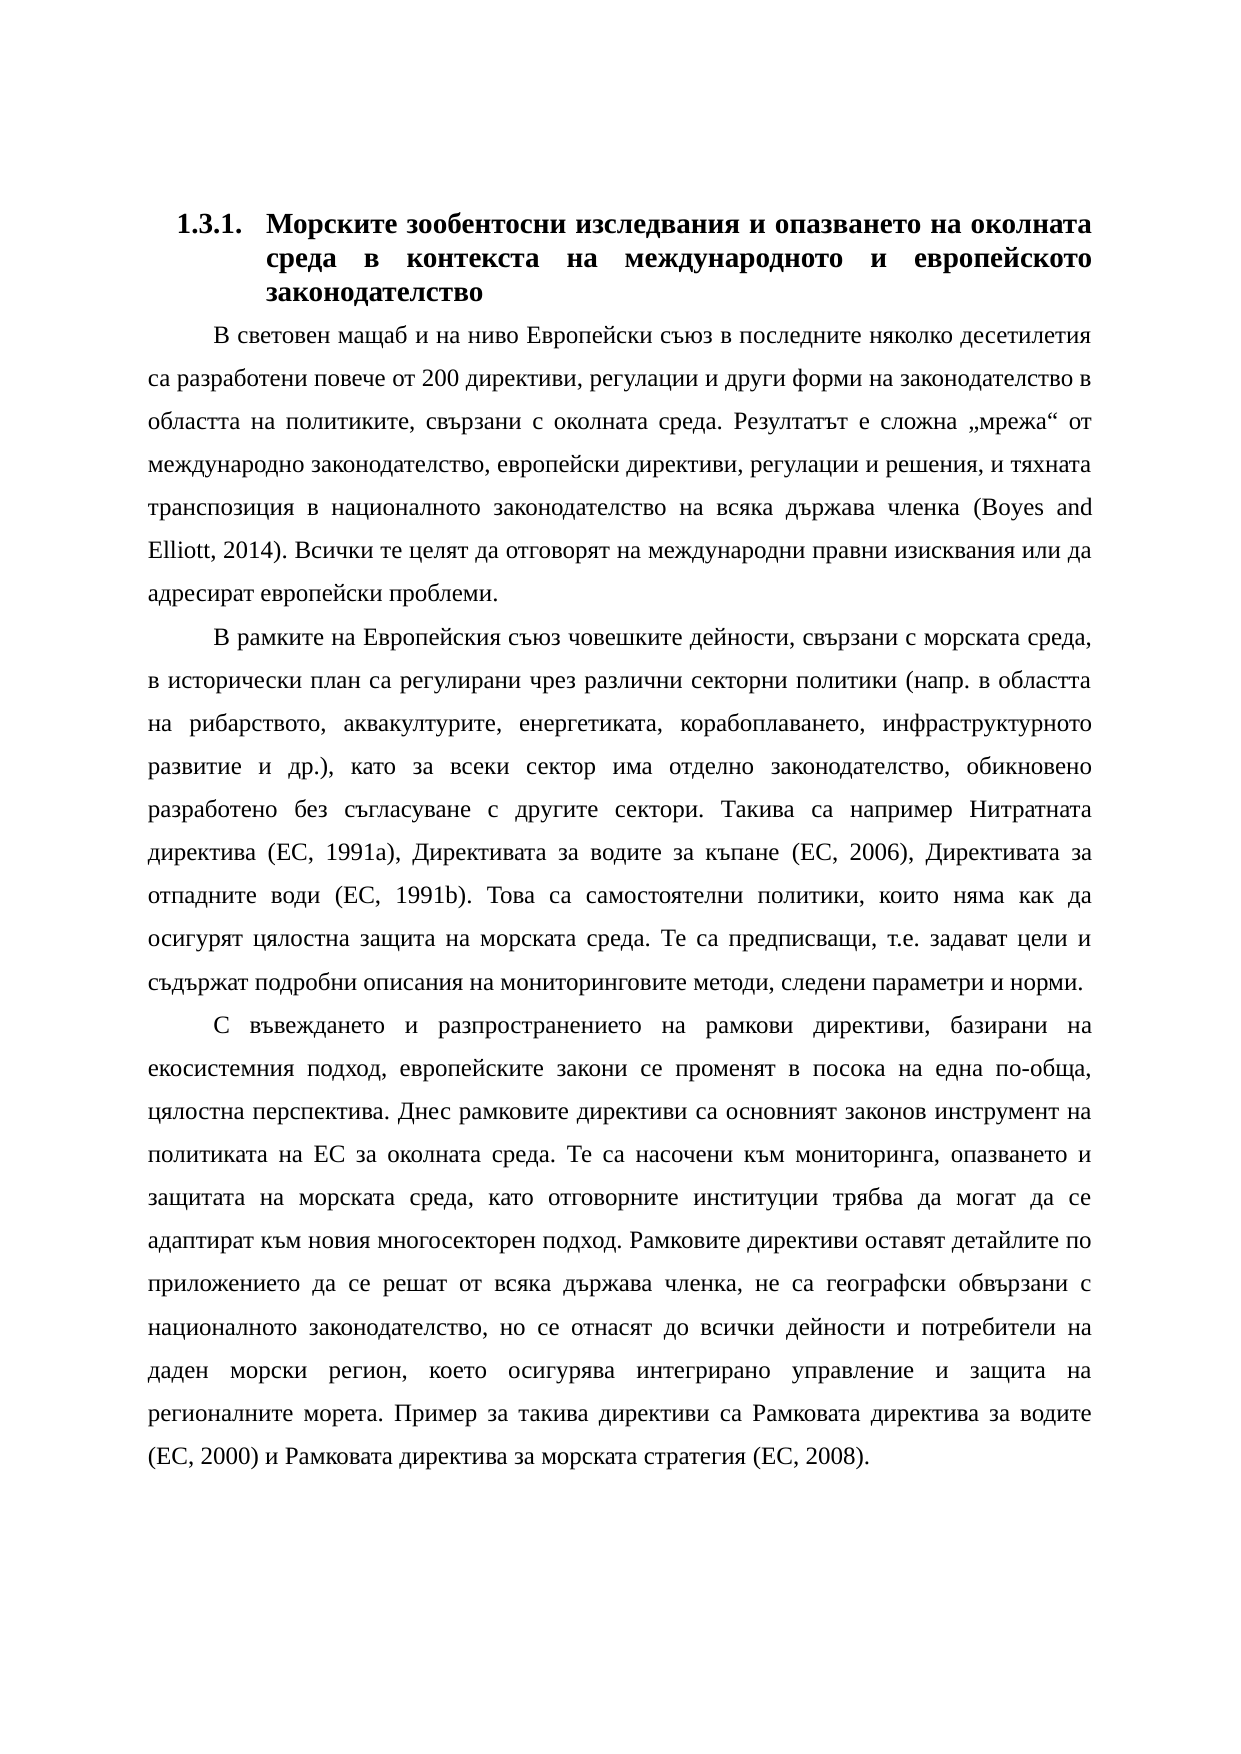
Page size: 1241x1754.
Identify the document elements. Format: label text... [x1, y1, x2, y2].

subtitle Морските зообентосни изследвания и опазването на околната среда в контекста на международното и европейското законодателство [242, 207, 1093, 307]
text С въвеждането и разпространението на рамкови директиви, базирани на екосистемния подход, европейските закони се променят в посока на една по-обща, цялостна перспектива. Днес рамковите директиви са основният законов инструмент на политиката на ЕС за околната среда. Те са насочени към мониторинга, опазването и защитата на морската среда, като отговорните институции трябва да могат да се адаптират към новия многосекторен подход. Рамковите директиви оставят детайлите по приложението да се решат от всяка държава членка, не са географски обвързани с националното законодателство, но се отнасят до всички дейности и потребители на даден морски регион, което осигурява интегрирано управление и защита на регионалните морета. Пример за такива директиви са Рамковата директива за водите (EC, 2000) и Рамковата директива за морската стратегия (EC, 2008). [148, 1010, 1093, 1470]
text В световен мащаб и на ниво Европейски съюз в последните няколко десетилетия са разработени повече от 200 директиви, регулации и други форми на законодателство в областта на политиките, свързани с околната среда. Резултатът е сложна „мрежа“ от международно законодателство, европейски директиви, регулации и решения, и тяхната транспозиция в националното законодателство на всяка държава членка (Boyes and Elliott, 2014). Всички те целят да отговорят на международни правни изисквания или да адресират европейски проблеми. [148, 320, 1093, 607]
text В рамките на Европейския съюз човешките дейности, свързани с морската среда, в исторически план са регулирани чрез различни секторни политики (напр. в областта на рибарството, аквакултурите, енергетиката, корабоплаването, инфраструктурното развитие и др.), като за всеки сектор има отделно законодателство, обикновено разработено без съгласуване с другите сектори. Такива са например Нитратната директива (EC, 1991a), Директивата за водите за къпане (EC, 2006), Директивата за отпадните води (EC, 1991b). Това са самостоятелни политики, които няма как да осигурят цялостна защита на морската среда. Те са предписващи, т.е. задават цели и съдържат подробни описания на мониторинговите методи, следени параметри и норми. [148, 622, 1093, 995]
